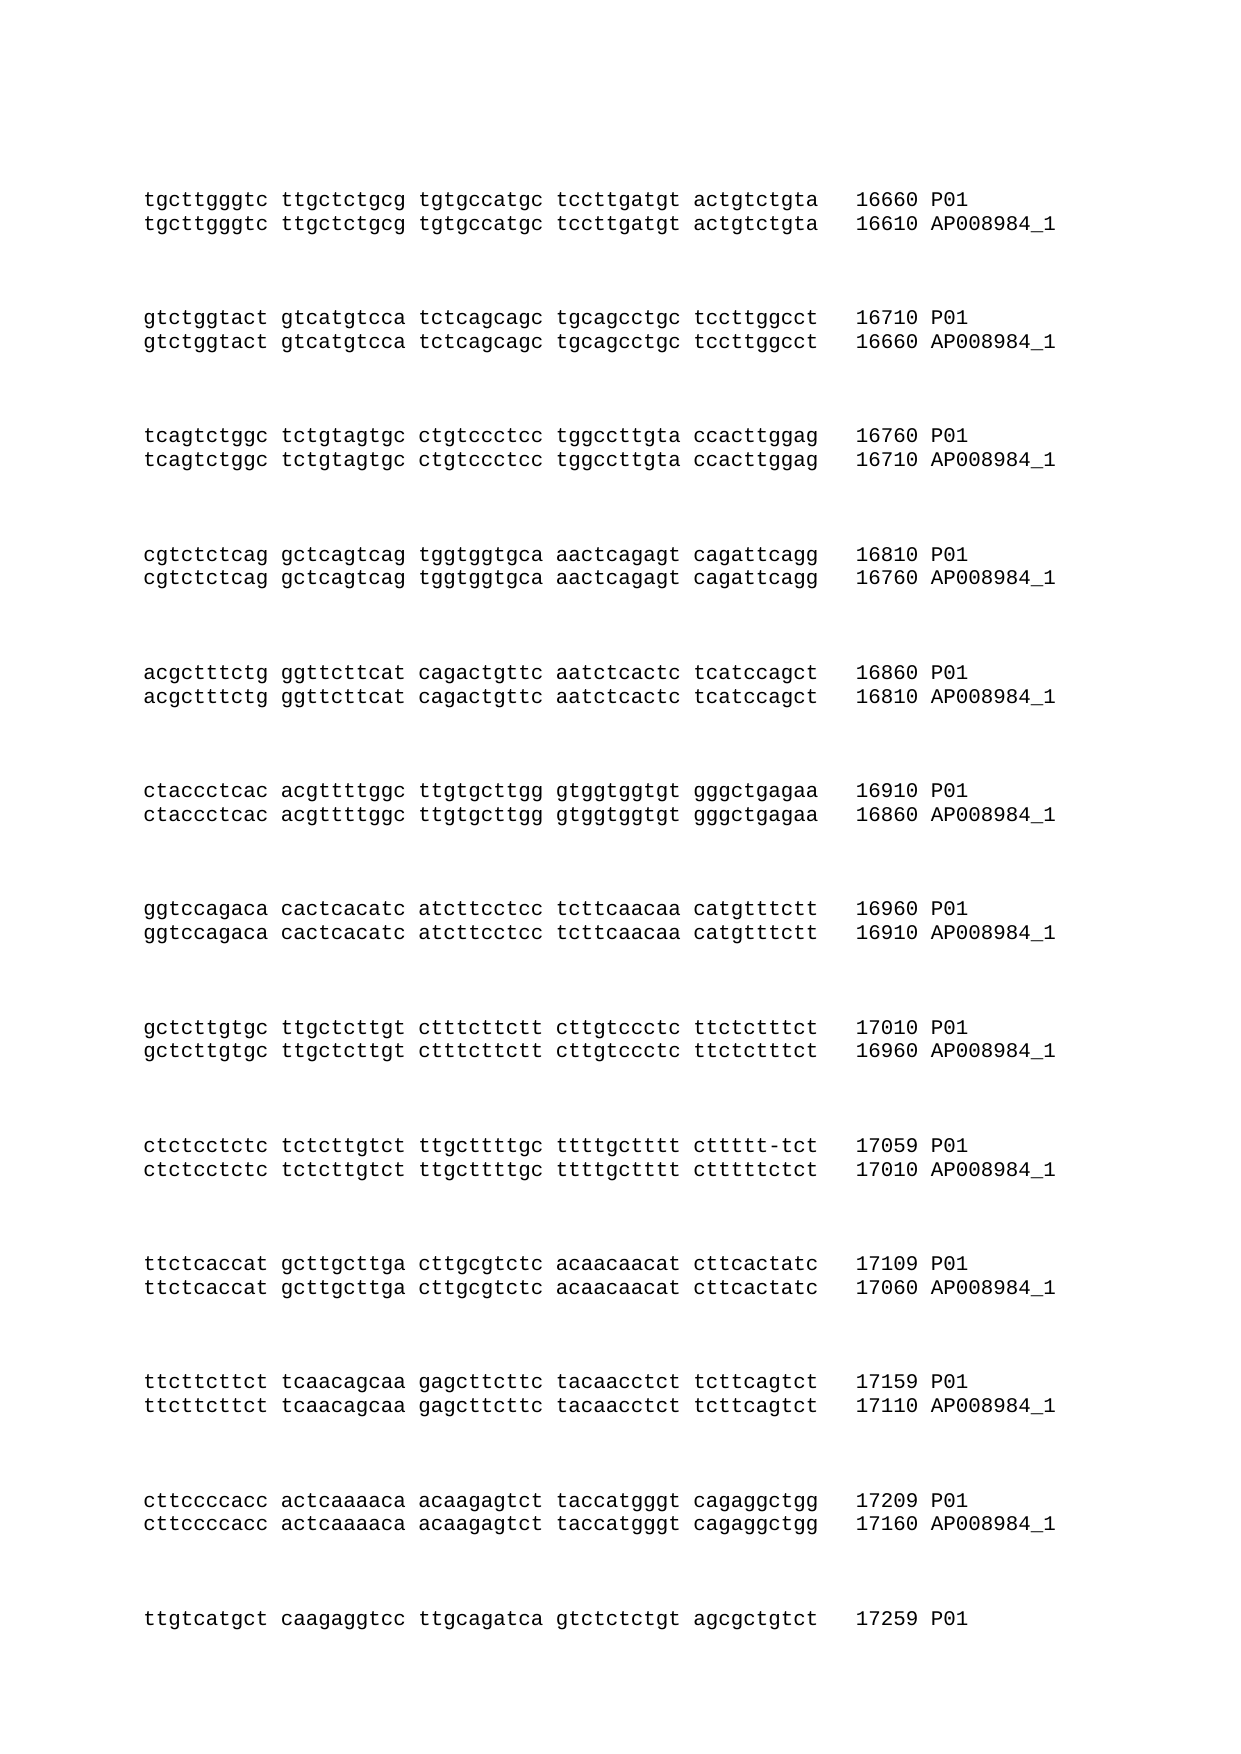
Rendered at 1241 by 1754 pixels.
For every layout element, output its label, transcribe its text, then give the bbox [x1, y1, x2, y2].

text ggtccagaca cactcacatc atcttcctcc tcttcaacaa catgtttctt 16960 P01 [118, 898, 1122, 922]
text ctctcctctc tctcttgtct ttgcttttgc ttttgctttt cttttt-tct 17059 P01 [118, 1135, 1122, 1158]
text cttccccacc actcaaaaca acaagagtct taccatgggt cagaggctgg 17160 AP008984_1 [118, 1513, 1122, 1537]
text gctcttgtgc ttgctcttgt ctttcttctt cttgtccctc ttctctttct 17010 P01 [118, 1017, 1122, 1040]
text tcagtctggc tctgtagtgc ctgtccctcc tggccttgta ccacttggag 16710 AP008984_1 [118, 449, 1122, 473]
text ttgtcatgct caagaggtcc ttgcagatca gtctctctgt agcgctgtct 17259 P01 [118, 1608, 1122, 1631]
text acgctttctg ggttcttcat cagactgttc aatctcactc tcatccagct 16810 AP008984_1 [118, 686, 1122, 709]
text ggtccagaca cactcacatc atcttcctcc tcttcaacaa catgtttctt 16910 AP008984_1 [118, 922, 1122, 946]
text cgtctctcag gctcagtcag tggtggtgca aactcagagt cagattcagg 16810 P01 [118, 544, 1122, 567]
text gtctggtact gtcatgtcca tctcagcagc tgcagcctgc tccttggcct 16660 AP008984_1 [118, 331, 1122, 354]
text tgcttgggtc ttgctctgcg tgtgccatgc tccttgatgt actgtctgta 16660 P01 [118, 189, 1122, 213]
text ttctcaccat gcttgcttga cttgcgtctc acaacaacat cttcactatc 17109 P01 [118, 1253, 1122, 1277]
text cttccccacc actcaaaaca acaagagtct taccatgggt cagaggctgg 17209 P01 [118, 1489, 1122, 1513]
text ctaccctcac acgttttggc ttgtgcttgg gtggtggtgt gggctgagaa 16860 AP008984_1 [118, 804, 1122, 827]
text ctaccctcac acgttttggc ttgtgcttgg gtggtggtgt gggctgagaa 16910 P01 [118, 780, 1122, 804]
text gctcttgtgc ttgctcttgt ctttcttctt cttgtccctc ttctctttct 16960 AP008984_1 [118, 1040, 1122, 1064]
text acgctttctg ggttcttcat cagactgttc aatctcactc tcatccagct 16860 P01 [118, 662, 1122, 686]
text ctctcctctc tctcttgtct ttgcttttgc ttttgctttt ctttttctct 17010 AP008984_1 [118, 1158, 1122, 1182]
text ttctcaccat gcttgcttga cttgcgtctc acaacaacat cttcactatc 17060 AP008984_1 [118, 1277, 1122, 1300]
text gtctggtact gtcatgtcca tctcagcagc tgcagcctgc tccttggcct 16710 P01 [118, 307, 1122, 331]
text cgtctctcag gctcagtcag tggtggtgca aactcagagt cagattcagg 16760 AP008984_1 [118, 567, 1122, 591]
text ttcttcttct tcaacagcaa gagcttcttc tacaacctct tcttcagtct 17159 P01 [118, 1371, 1122, 1395]
text ttcttcttct tcaacagcaa gagcttcttc tacaacctct tcttcagtct 17110 AP008984_1 [118, 1395, 1122, 1419]
text tgcttgggtc ttgctctgcg tgtgccatgc tccttgatgt actgtctgta 16610 AP008984_1 [118, 213, 1122, 236]
text tcagtctggc tctgtagtgc ctgtccctcc tggccttgta ccacttggag 16760 P01 [118, 426, 1122, 449]
